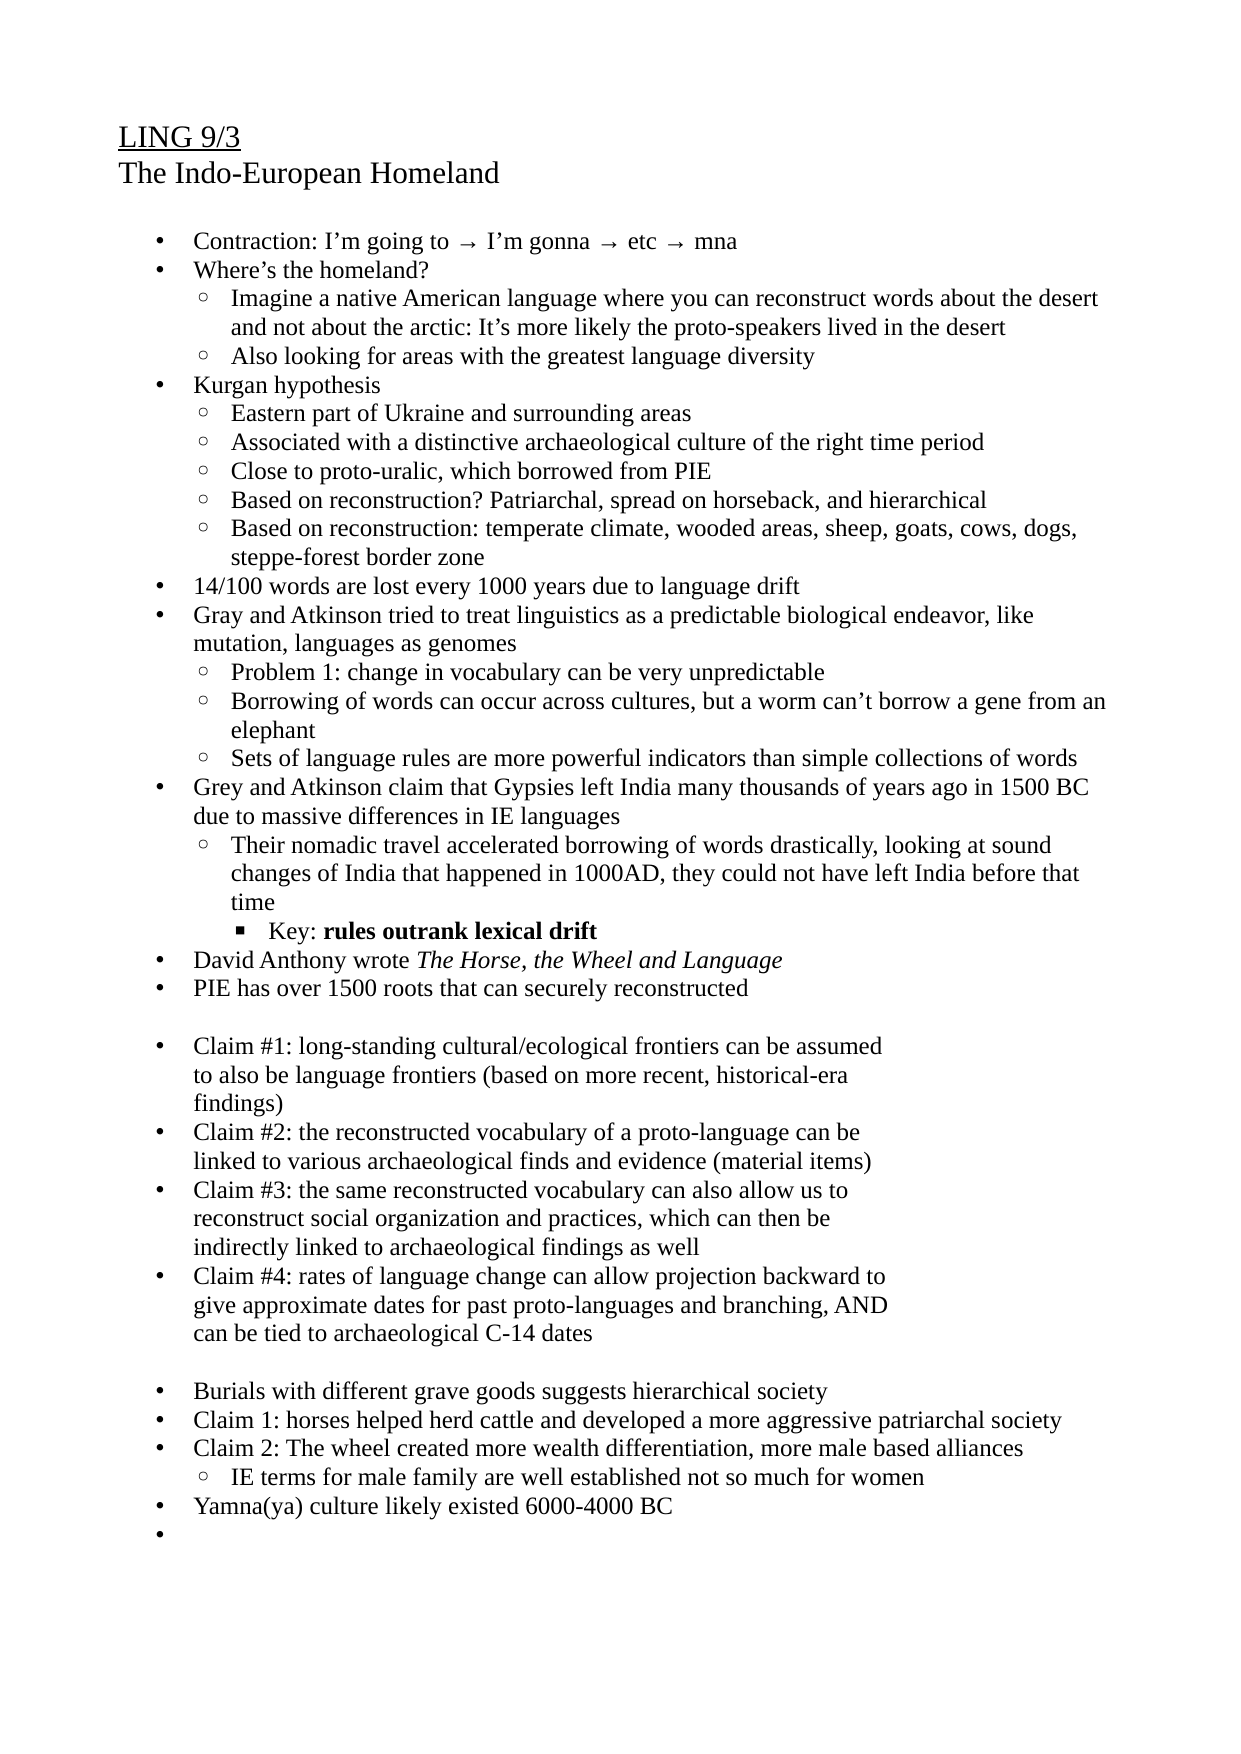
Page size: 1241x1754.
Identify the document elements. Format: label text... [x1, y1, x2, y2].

list Associated with a distinctive archaeological culture of the right time period [193, 427, 1122, 456]
list indirectly linked to archaeological findings as well [156, 1232, 1122, 1261]
list findings) [156, 1088, 1122, 1117]
list Borrowing of words can occur across cultures, but a worm can’t borrow a gene from an elephant [193, 686, 1122, 743]
list can be tied to archaeological C-14 dates [156, 1318, 1122, 1347]
list Kurgan hypothesis [156, 370, 1122, 398]
list Claim #1: long-standing cultural/ecological frontiers can be assumed [156, 1031, 1122, 1060]
list Also looking for areas with the greatest language diversity [193, 341, 1122, 370]
list PIE has over 1500 roots that can securely reconstructed [156, 973, 1122, 1002]
list Key: rules outrank lexical drift [231, 916, 1122, 945]
list Claim #4: rates of language change can allow projection backward to [156, 1261, 1122, 1290]
list Their nomadic travel accelerated borrowing of words drastically, looking at sound changes of India that happened in 1000AD, they could not have left India before that time [193, 830, 1122, 916]
list give approximate dates for past proto-languages and branching, AND [156, 1290, 1122, 1318]
list IE terms for male family are well established not so much for women [193, 1462, 1122, 1491]
list Based on reconstruction: temperate climate, wooded areas, sheep, goats, cows, dogs, steppe-forest border zone [193, 513, 1122, 571]
list Claim #3: the same reconstructed vocabulary can also allow us to [156, 1175, 1122, 1203]
text The Indo-European Homeland [118, 154, 1122, 190]
list Grey and Atkinson claim that Gypsies left India many thousands of years ago in 1500 BC due to massive differences in IE languages [156, 772, 1122, 830]
text LING 9/3 [118, 118, 1122, 154]
list Gray and Atkinson tried to treat linguistics as a predictable biological endeavor, like mutation, languages as genomes [156, 600, 1122, 657]
list Imagine a native American language where you can reconstruct words about the desert and not about the arctic: It’s more likely the proto-speakers lived in the desert [193, 283, 1122, 341]
list reconstruct social organization and practices, which can then be [156, 1203, 1122, 1232]
list Claim #2: the reconstructed vocabulary of a proto-language can be [156, 1117, 1122, 1146]
list Yamna(ya) culture likely existed 6000-4000 BC [156, 1491, 1122, 1520]
list Problem 1: change in vocabulary can be very unpredictable [193, 657, 1122, 686]
list to also be language frontiers (based on more recent, historical-era [156, 1060, 1122, 1088]
list linked to various archaeological finds and evidence (material items) [156, 1146, 1122, 1175]
list Sets of language rules are more powerful indicators than simple collections of words [193, 743, 1122, 772]
list David Anthony wrote The Horse, the Wheel and Language [156, 945, 1122, 973]
list Eastern part of Ukraine and surrounding areas [193, 398, 1122, 427]
list Contraction: I’m going to → I’m gonna → etc → mna [156, 226, 1122, 255]
list Burials with different grave goods suggests hierarchical society [156, 1376, 1122, 1405]
list Close to proto-uralic, which borrowed from PIE [193, 456, 1122, 485]
list Claim 2: The wheel created more wealth differentiation, more male based alliances [156, 1433, 1122, 1462]
list 14/100 words are lost every 1000 years due to language drift [156, 571, 1122, 600]
list Based on reconstruction? Patriarchal, spread on horseback, and hierarchical [193, 485, 1122, 513]
list Where’s the homeland? [156, 255, 1122, 283]
list Claim 1: horses helped herd cattle and developed a more aggressive patriarchal society [156, 1405, 1122, 1433]
